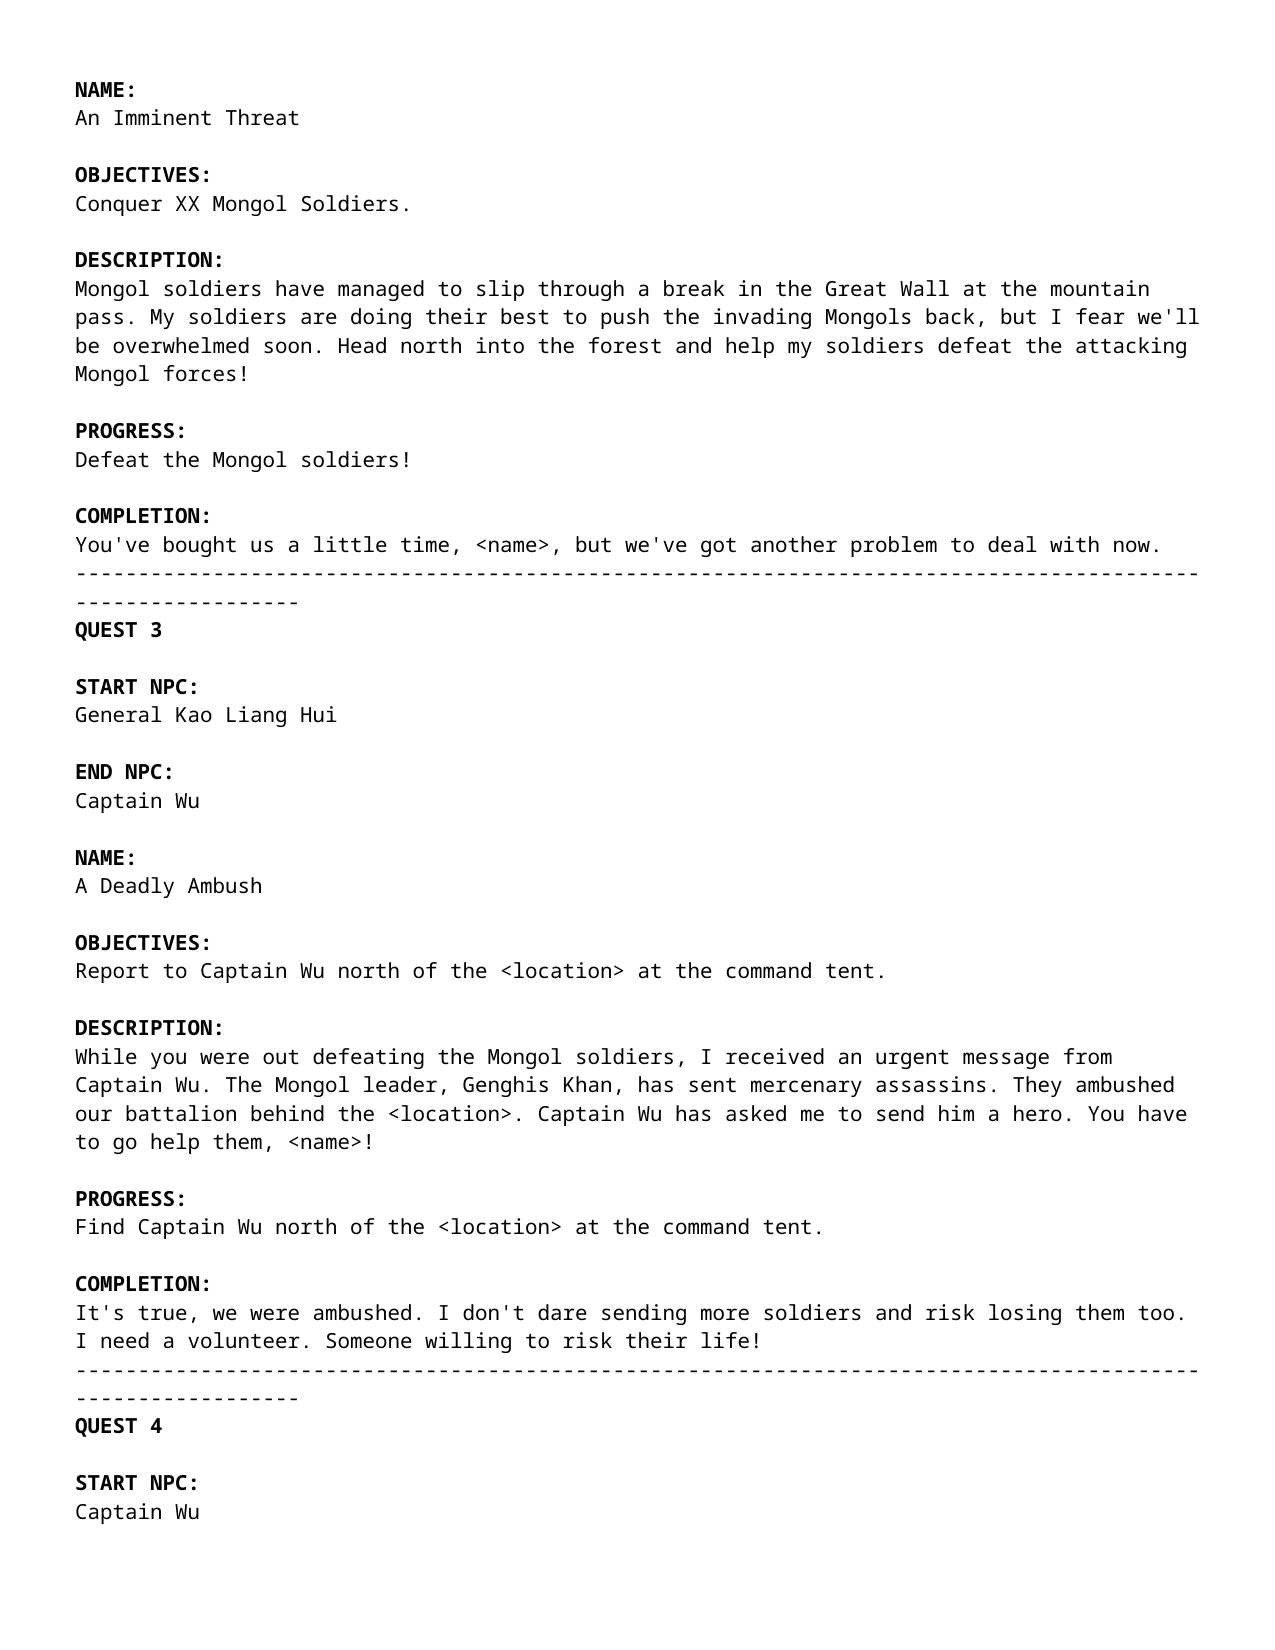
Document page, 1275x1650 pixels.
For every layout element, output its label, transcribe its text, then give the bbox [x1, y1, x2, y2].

text PROGRESS: [75, 416, 1200, 445]
text START NPC: [75, 1468, 1200, 1497]
text Captain Wu [75, 786, 1200, 814]
text DESCRIPTION: [75, 1013, 1200, 1042]
text Find Captain Wu north of the <location> at the command tent. [75, 1212, 1200, 1241]
text QUEST 3 [75, 615, 1200, 644]
text ------------------------------------------------------------------------------------------------------------ [75, 558, 1200, 615]
text A Deadly Ambush [75, 871, 1200, 900]
text ------------------------------------------------------------------------------------------------------------ [75, 1355, 1200, 1412]
text General Kao Liang Hui [75, 701, 1200, 729]
text It's true, we were ambushed. I don't dare sending more soldiers and risk losing them too. I need a volunteer. Someone willing to risk their life! [75, 1298, 1200, 1355]
text Conquer XX Mongol Soldiers. [75, 189, 1200, 217]
text OBJECTIVES: [75, 160, 1200, 189]
text Defeat the Mongol soldiers! [75, 445, 1200, 473]
text While you were out defeating the Mongol soldiers, I received an urgent message from Captain Wu. The Mongol leader, Genghis Khan, has sent mercenary assassins. They ambushed our battalion behind the <location>. Captain Wu has asked me to send him a hero. You have to go help them, <name>! [75, 1042, 1200, 1156]
text COMPLETION: [75, 1269, 1200, 1298]
text PROGRESS: [75, 1184, 1200, 1212]
text Captain Wu [75, 1497, 1200, 1525]
text START NPC: [75, 672, 1200, 701]
text QUEST 4 [75, 1412, 1200, 1440]
text END NPC: [75, 757, 1200, 786]
text OBJECTIVES: [75, 928, 1200, 957]
text COMPLETION: [75, 502, 1200, 530]
text Report to Captain Wu north of the <location> at the command tent. [75, 957, 1200, 985]
text DESCRIPTION: [75, 246, 1200, 274]
text Mongol soldiers have managed to slip through a break in the Great Wall at the mountain pass. My soldiers are doing their best to push the invading Mongols back, but I fear we'll be overwhelmed soon. Head north into the forest and help my soldiers defeat the attacking Mongol forces! [75, 274, 1200, 388]
text You've bought us a little time, <name>, but we've got another problem to deal with now. [75, 530, 1200, 558]
text NAME: [75, 843, 1200, 871]
text NAME: [75, 75, 1200, 103]
text An Imminent Threat [75, 103, 1200, 132]
